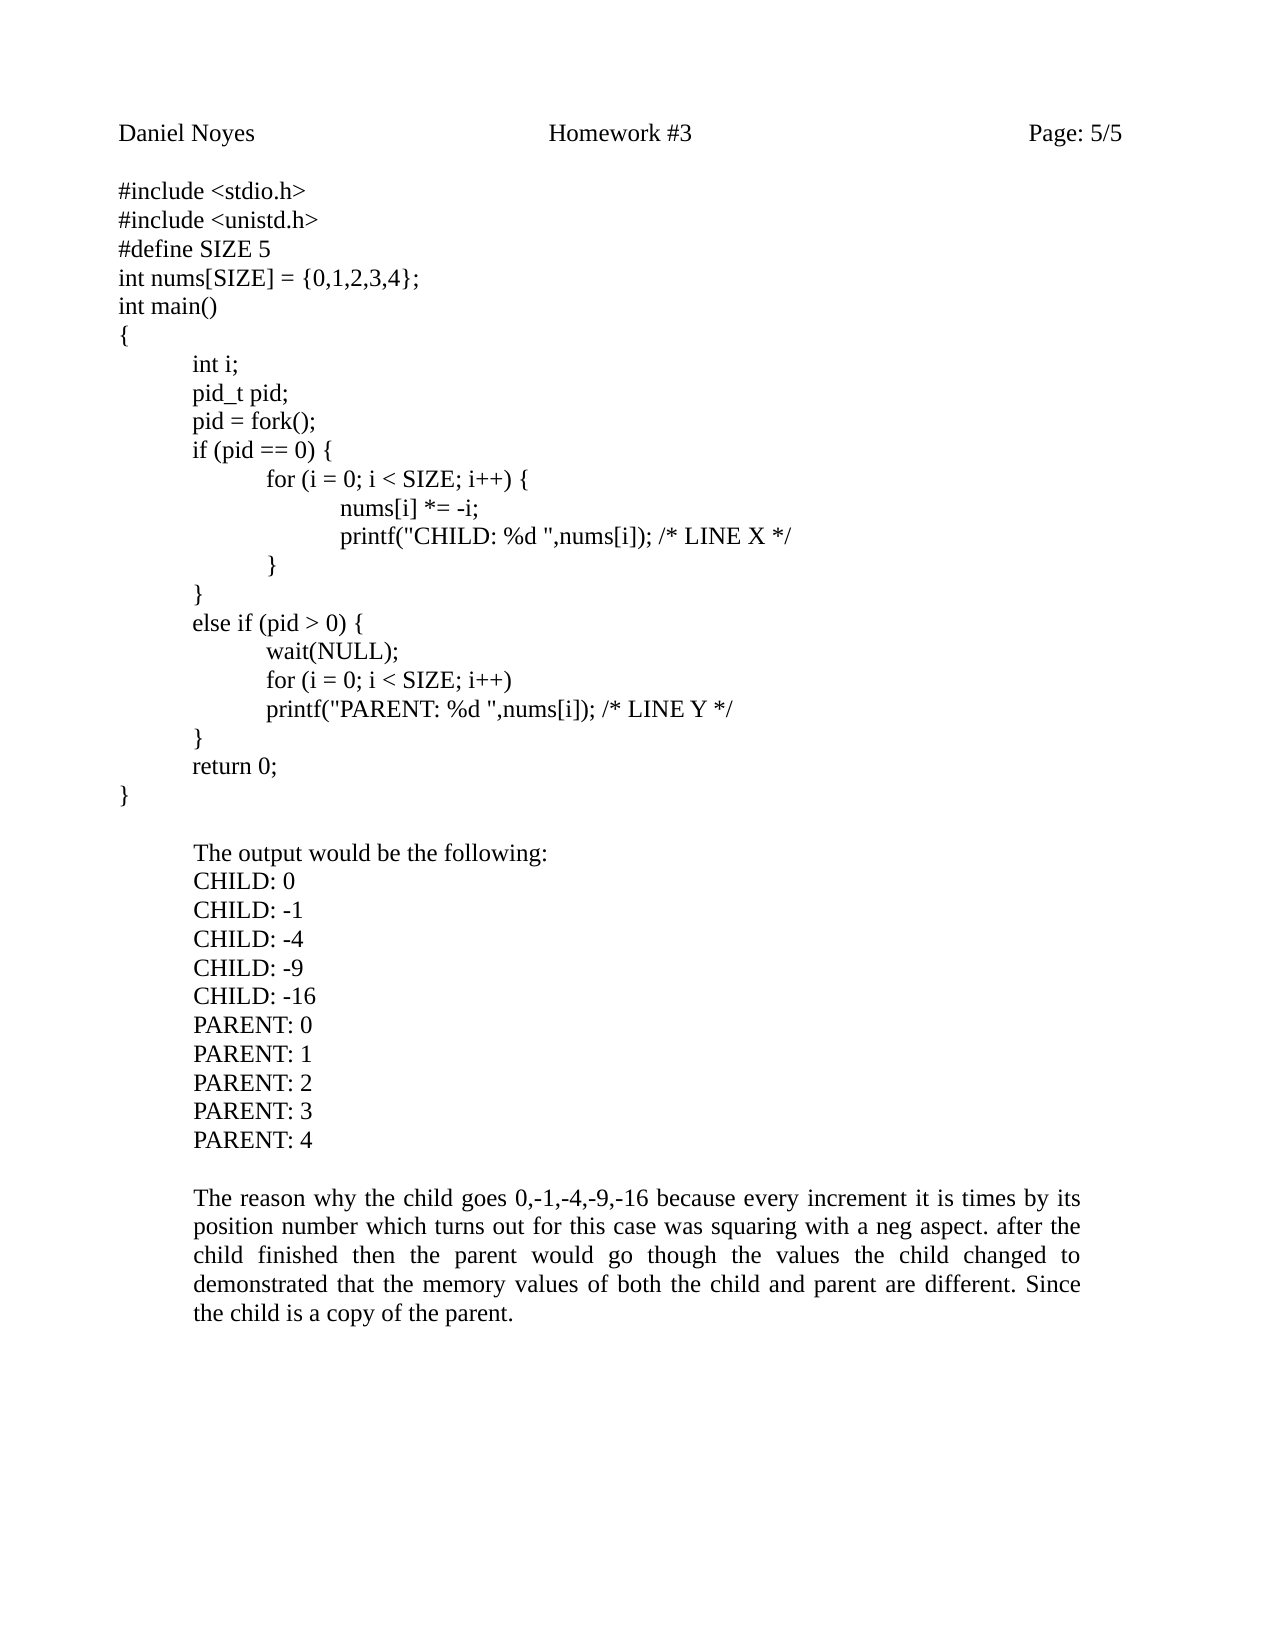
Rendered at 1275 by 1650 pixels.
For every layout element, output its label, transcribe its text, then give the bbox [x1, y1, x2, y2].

text #include <stdio.h> [118, 176, 1157, 205]
text pid = fork(); [118, 406, 1157, 435]
text pid_t pid; [118, 378, 1157, 406]
text return 0; [118, 751, 1157, 780]
text nums[i] *= -i; [118, 493, 1157, 521]
text The output would be the following: [193, 838, 1082, 866]
text PARENT: 0 [193, 1010, 1082, 1039]
text PARENT: 2 [193, 1068, 1082, 1096]
text if (pid == 0) { [118, 435, 1157, 464]
text printf("PARENT: %d ",nums[i]); /* LINE Y */ [118, 694, 1157, 723]
text #include <unistd.h> [118, 205, 1157, 234]
text #define SIZE 5 [118, 234, 1157, 263]
text int main() [118, 291, 1157, 320]
text } [118, 550, 1157, 579]
text CHILD: -9 [193, 953, 1082, 981]
text The reason why the child goes 0,-1,-4,-9,-16 because every increment it is times by its position number which turns out for this case was squaring with a neg aspect. after the child finished then the parent would go though the values the child changed to demonstrated that the memory values of both the child and parent are different. Since the child is a copy of the parent. [193, 1183, 1082, 1326]
text CHILD: 0 [193, 866, 1082, 895]
text printf("CHILD: %d ",nums[i]); /* LINE X */ [118, 521, 1157, 550]
text PARENT: 3 [193, 1096, 1082, 1125]
text int nums[SIZE] = {0,1,2,3,4}; [118, 263, 1157, 291]
text { [118, 320, 1157, 349]
text wait(NULL); [118, 636, 1157, 665]
text } [118, 723, 1157, 751]
text CHILD: -4 [193, 924, 1082, 953]
text } [118, 579, 1157, 608]
text CHILD: -16 [193, 981, 1082, 1010]
text PARENT: 4 [193, 1125, 1082, 1154]
text CHILD: -1 [193, 895, 1082, 924]
text PARENT: 1 [193, 1039, 1082, 1068]
text for (i = 0; i < SIZE; i++) { [118, 464, 1157, 493]
text int i; [118, 349, 1157, 378]
text for (i = 0; i < SIZE; i++) [118, 665, 1157, 694]
text } [118, 780, 1157, 809]
text else if (pid > 0) { [118, 608, 1157, 636]
